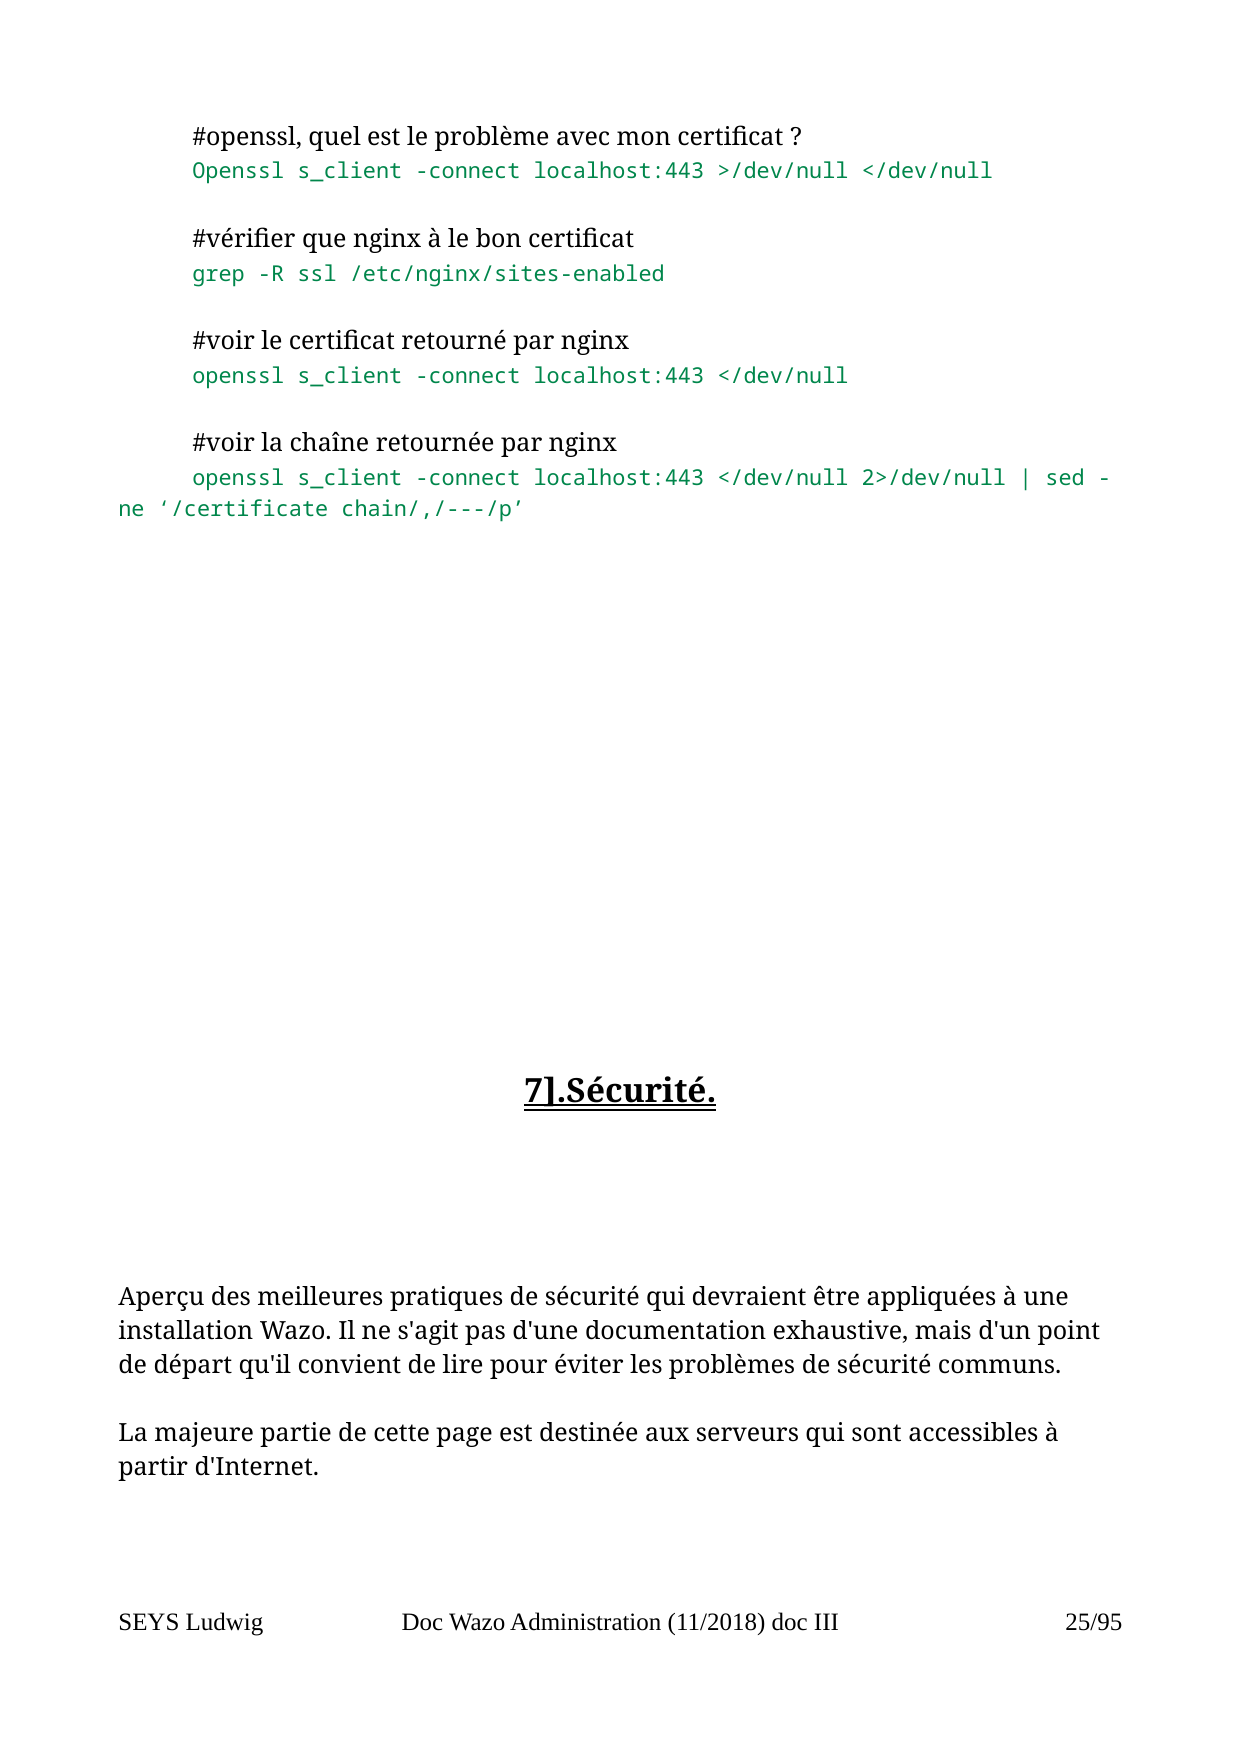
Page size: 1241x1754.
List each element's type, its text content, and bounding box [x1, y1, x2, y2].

text #voir la chaîne retournée par nginx [118, 425, 1122, 459]
text Aperçu des meilleures pratiques de sécurité qui devraient être appliquées à une installation Wazo. Il ne s'agit pas d'une documentation exhaustive, mais d'un point de départ qu'il convient de lire pour éviter les problèmes de sécurité communs. [118, 1278, 1122, 1381]
text #voir le certificat retourné par nginx [118, 322, 1122, 357]
text 7].Sécurité. [118, 1067, 1122, 1112]
text grep -R ssl /etc/nginx/sites-enabled [118, 254, 1122, 288]
text #openssl, quel est le problème avec mon certificat ? [118, 118, 1122, 152]
text #vérifier que nginx à le bon certificat [118, 220, 1122, 254]
text Openssl s_client -connect localhost:443 >/dev/null </dev/null [118, 152, 1122, 186]
text La majeure partie de cette page est destinée aux serveurs qui sont accessibles à partir d'Internet. [118, 1415, 1122, 1483]
text openssl s_client -connect localhost:443 </dev/null [118, 357, 1122, 391]
text openssl s_client -connect localhost:443 </dev/null 2>/dev/null | sed -ne ‘/certificate chain/,/---/p’ [118, 459, 1122, 523]
